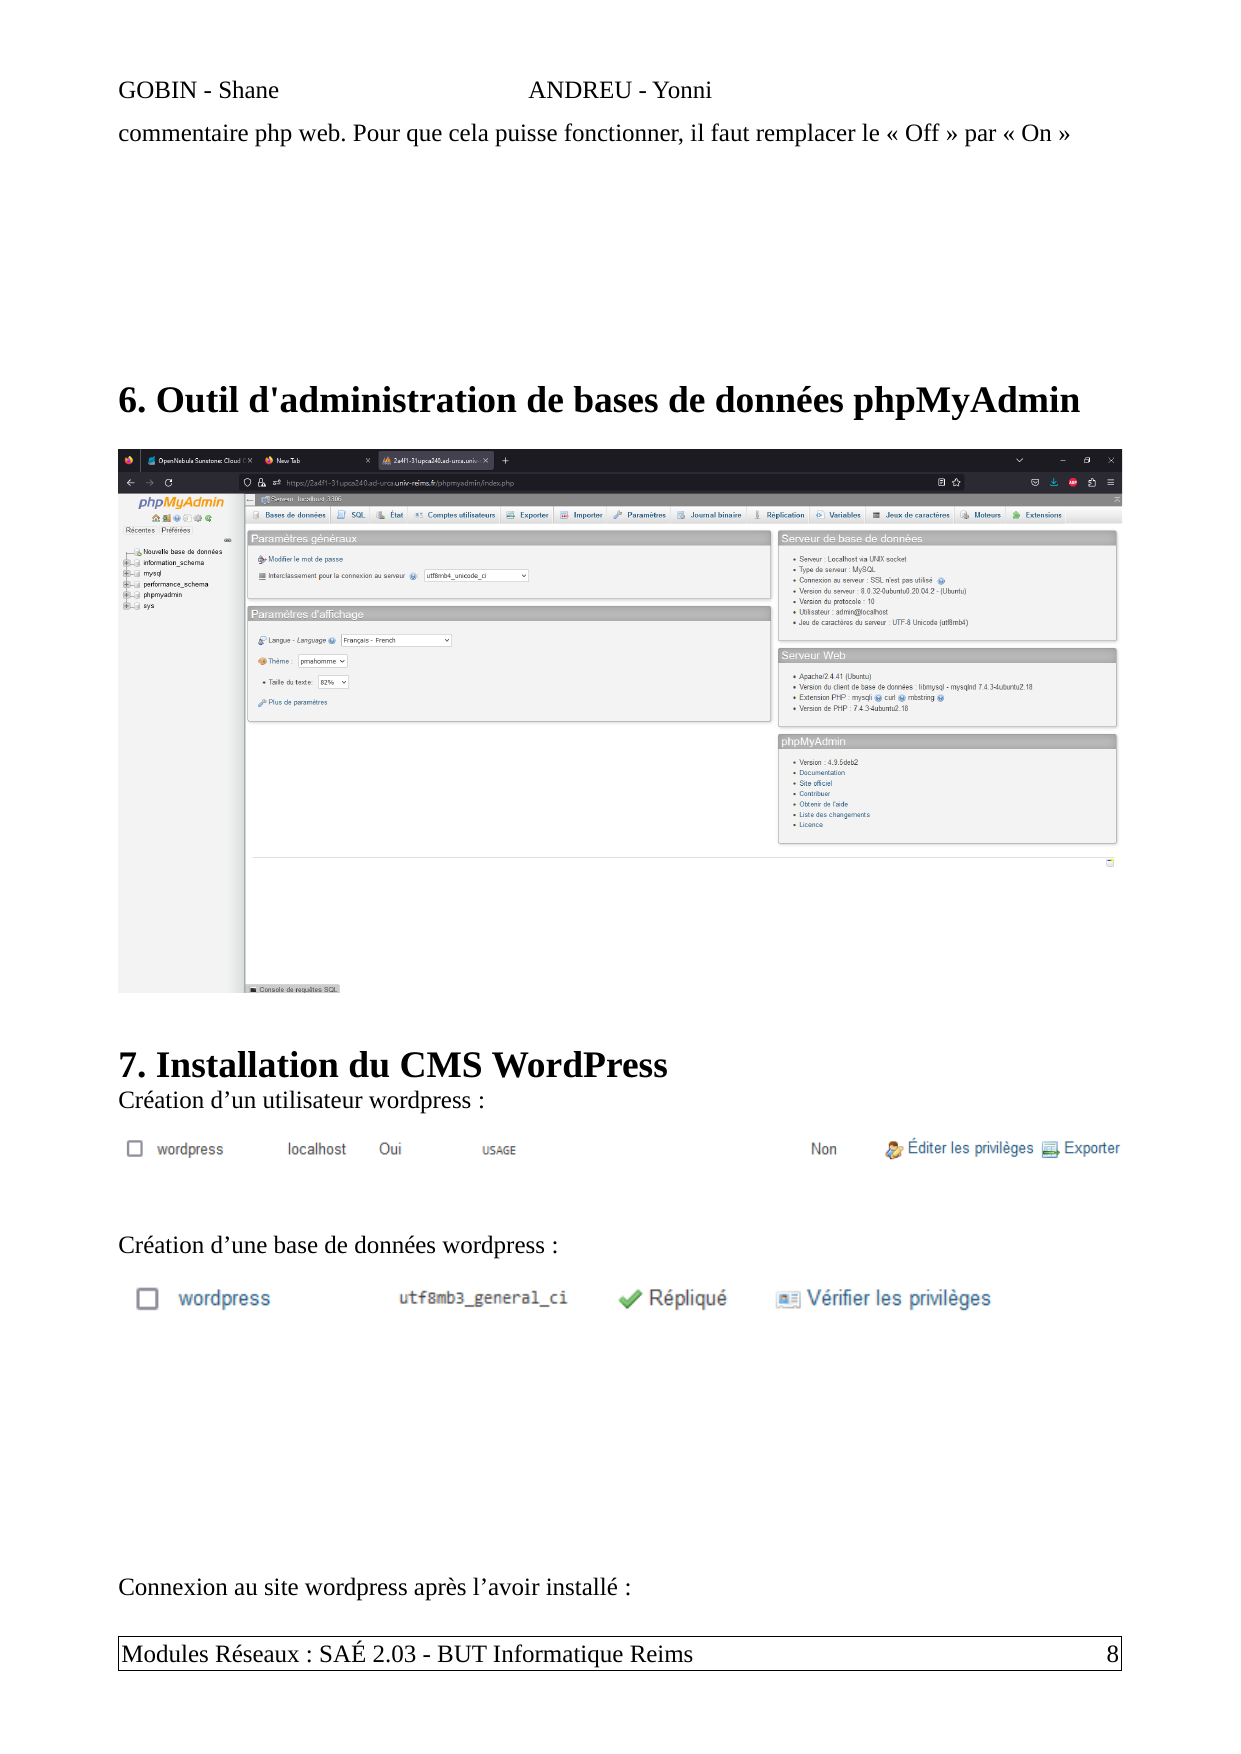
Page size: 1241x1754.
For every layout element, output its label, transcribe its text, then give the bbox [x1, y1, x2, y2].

subtitle 6. Outil d'administration de bases de données phpMyAdmin [118, 377, 1122, 420]
text Création d’un utilisateur wordpress : [118, 1085, 1122, 1114]
text commentaire php web. Pour que cela puisse fonctionner, il faut remplacer le « Off » par « On » [118, 118, 1122, 147]
text Connexion au site wordpress après l’avoir installé : [118, 1572, 1122, 1601]
subtitle 7. Installation du CMS WordPress [118, 1042, 1122, 1085]
text Création d’une base de données wordpress : [118, 1230, 1122, 1258]
